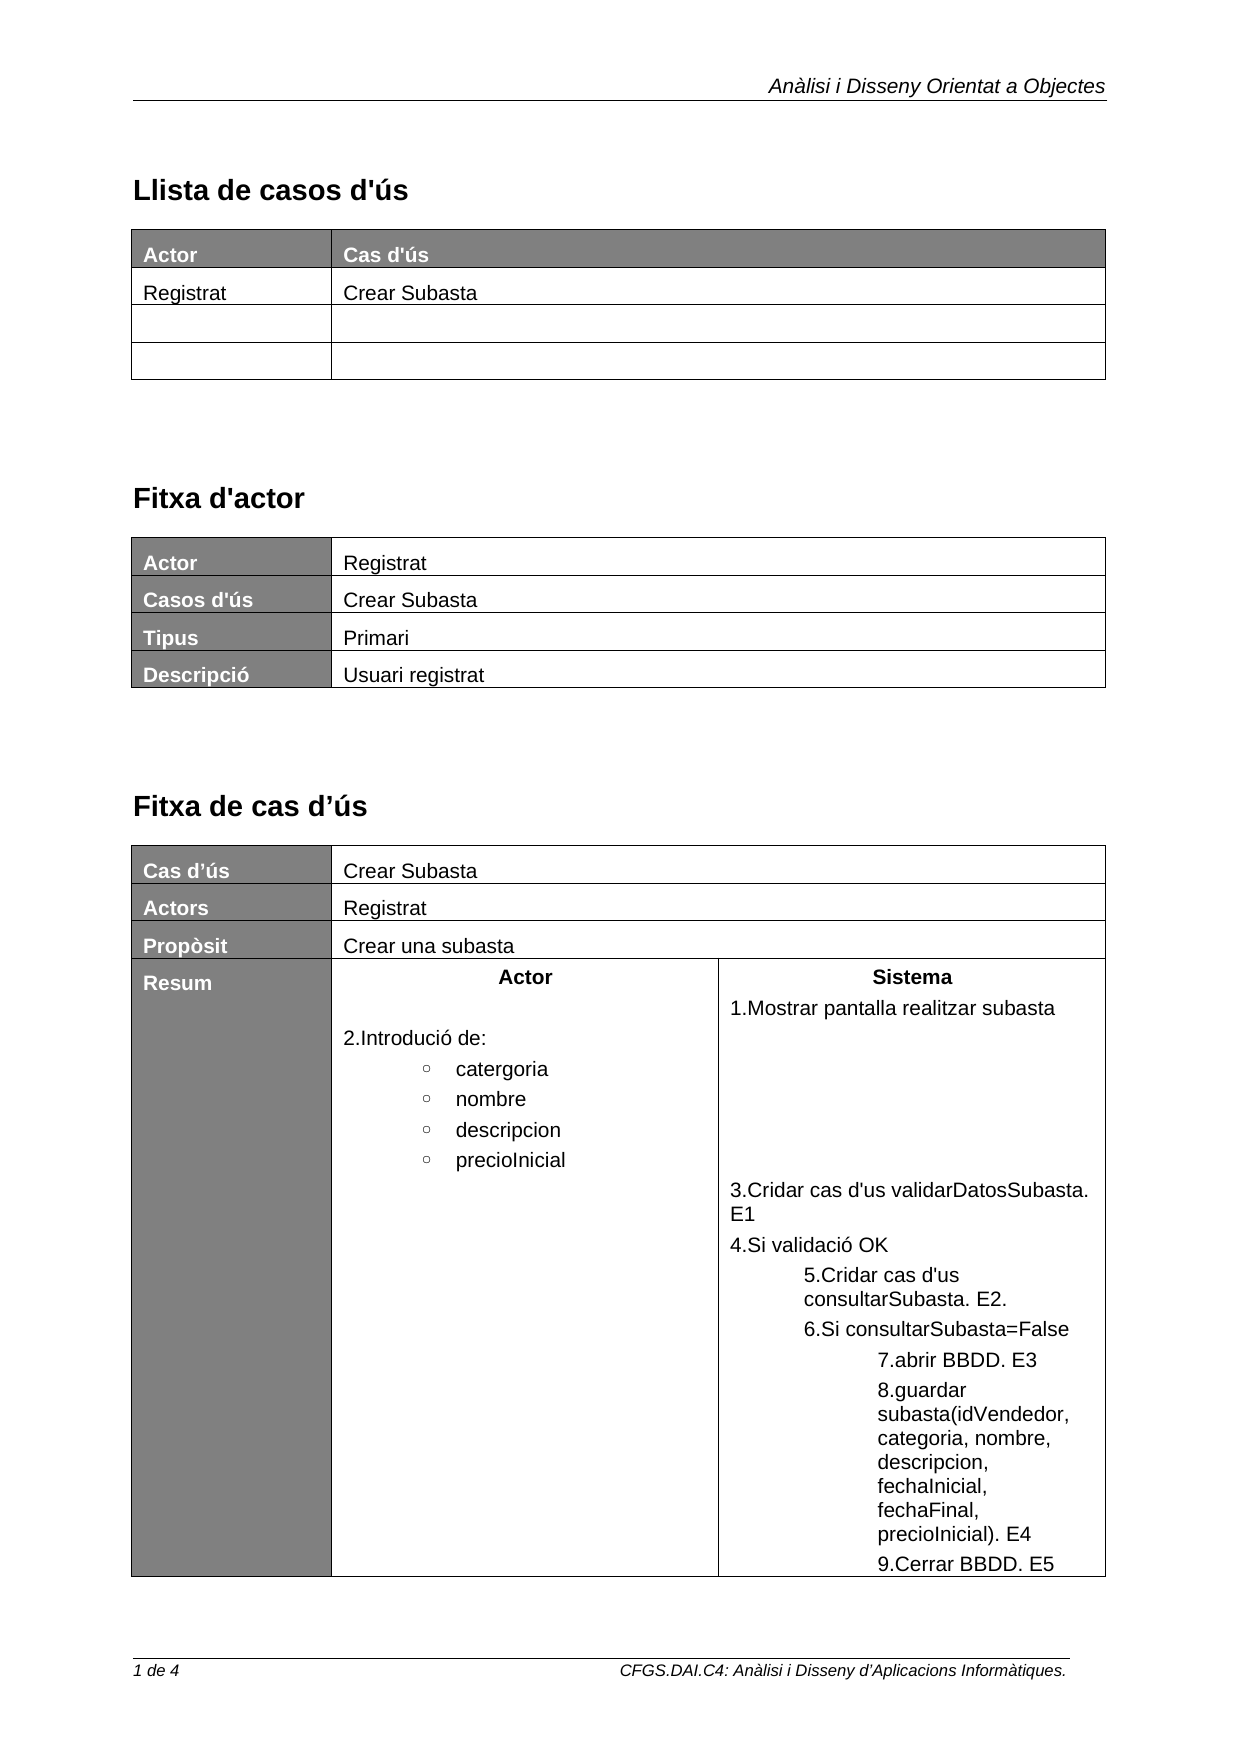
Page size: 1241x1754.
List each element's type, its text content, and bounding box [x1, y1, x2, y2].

table_cell Casos d'ús [132, 576, 331, 612]
table_cell Registrat [332, 884, 1105, 920]
table_cell Primari [332, 613, 1105, 650]
table_cell Sistema 1.Mostrar pantalla realitzar subasta 3.Cridar cas d'us validarDatosSubasta. E1 4.Si validació OK 5.Cridar cas d'us consultarSubasta. E2. 6.Si consultarSubasta=False 7.abrir BBDD. E3 8.guardar subasta(idVendedor, categoria, nombre, descripcion, fechaInicial, fechaFinal, precioInicial). E4 9.Cerrar BBDD. E5 [719, 959, 1105, 1576]
table_header Actor [132, 230, 331, 267]
table_cell Crear una subasta [332, 921, 1105, 958]
table_cell [132, 305, 331, 342]
table_cell Propòsit [132, 921, 331, 958]
table_cell Registrat [132, 268, 331, 304]
table_header Cas d'ús [332, 230, 1105, 267]
table_header Actor [132, 538, 331, 575]
table_cell Usuari registrat [332, 651, 1105, 687]
table_cell Actors [132, 884, 331, 920]
table_cell [332, 343, 1105, 379]
table_header Cas d’ús [132, 846, 331, 883]
table_cell Crear Subasta [332, 268, 1105, 304]
table_cell Tipus [132, 613, 331, 650]
table_cell Resum [132, 959, 331, 1576]
table_cell Crear Subasta [332, 576, 1105, 612]
table_cell [332, 305, 1105, 342]
table_header Registrat [332, 538, 1105, 575]
subtitle Fitxa de cas d’ús [133, 788, 1107, 822]
table_cell [132, 343, 331, 379]
subtitle Llista de casos d'ús [133, 173, 1107, 206]
table_cell Descripció [132, 651, 331, 687]
table_cell Actor 2.Introdució de: catergoria nombre descripcion precioInicial [332, 959, 718, 1576]
table_header Crear Subasta [332, 846, 1105, 883]
subtitle Fitxa d'actor [133, 481, 1107, 514]
